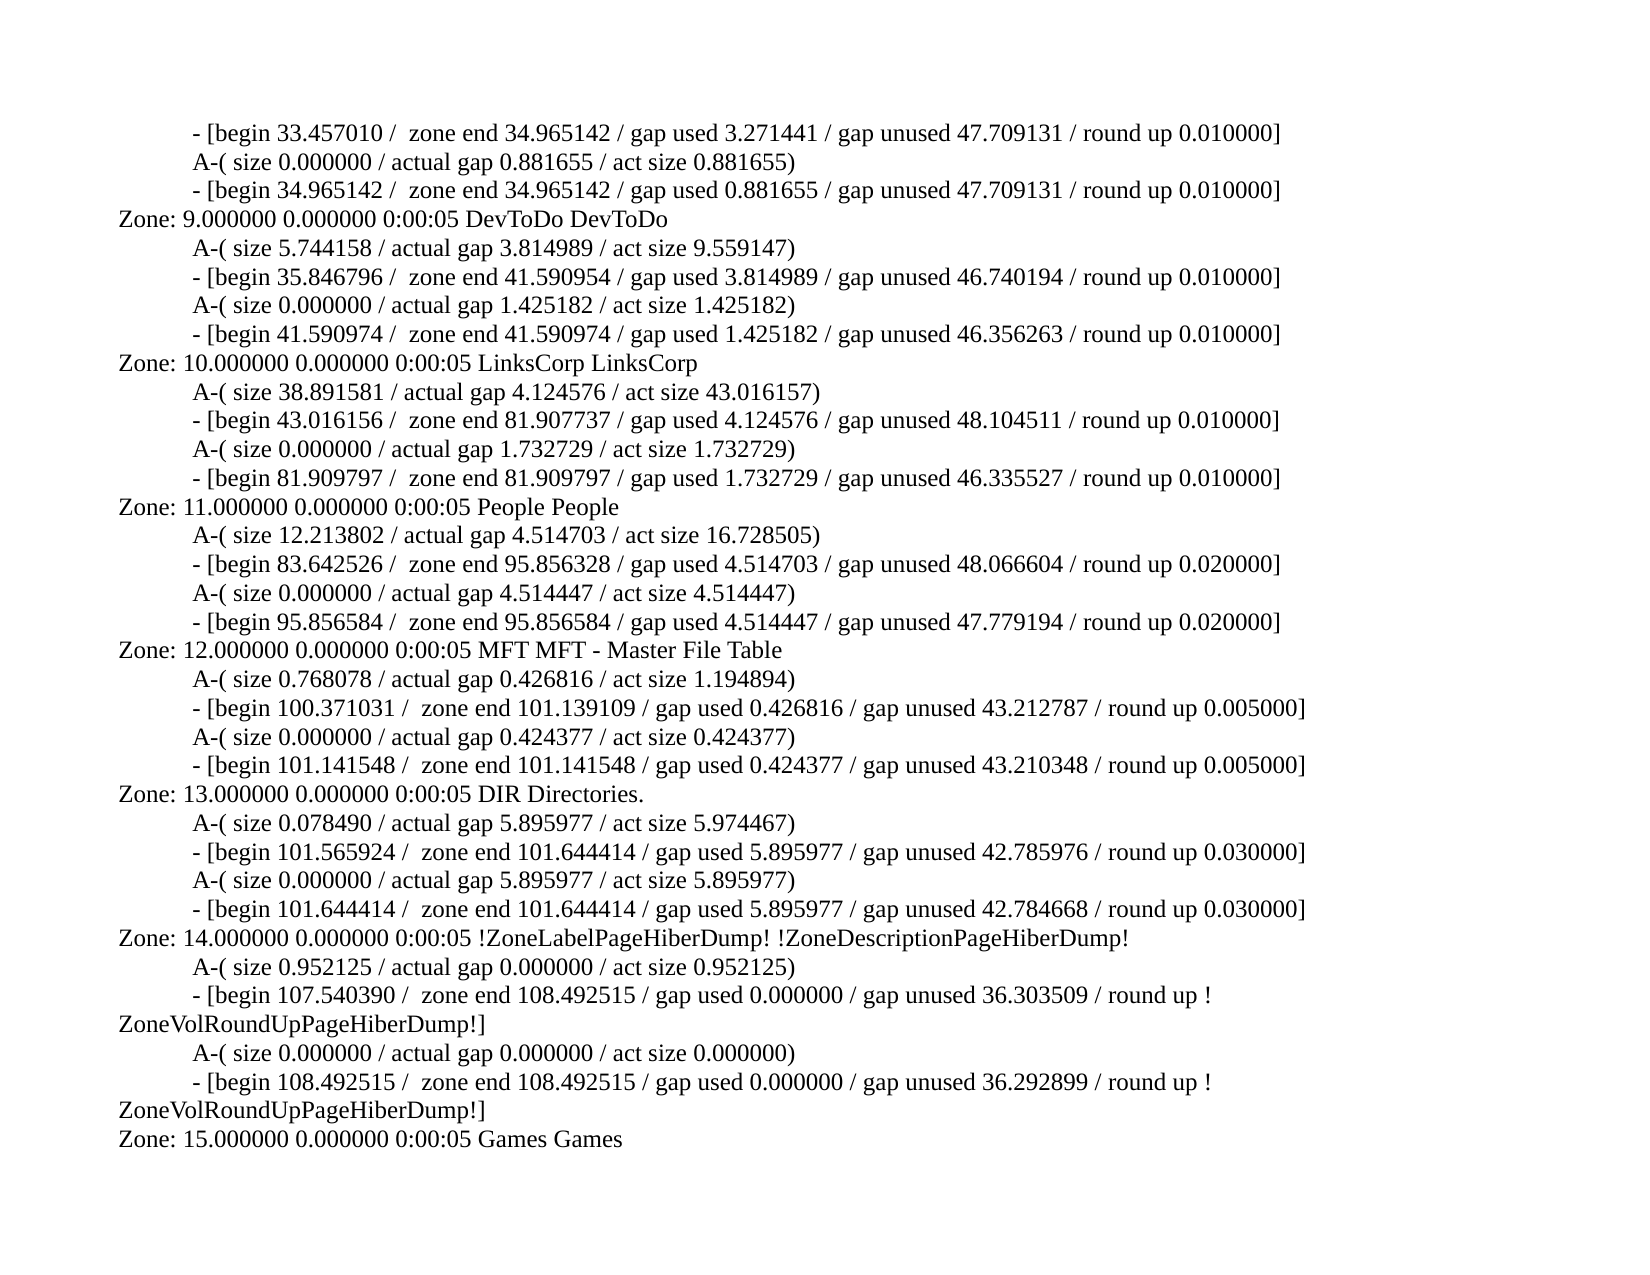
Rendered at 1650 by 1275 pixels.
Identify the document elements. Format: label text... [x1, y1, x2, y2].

text A-( size 0.768078 / actual gap 0.426816 / act size 1.194894) [118, 664, 1532, 693]
text - [begin 83.642526 / zone end 95.856328 / gap used 4.514703 / gap unused 48.066604 / round up 0.020000] [118, 549, 1532, 578]
text - [begin 34.965142 / zone end 34.965142 / gap used 0.881655 / gap unused 47.709131 / round up 0.010000] [118, 176, 1532, 204]
text A-( size 12.213802 / actual gap 4.514703 / act size 16.728505) [118, 521, 1532, 549]
text - [begin 41.590974 / zone end 41.590974 / gap used 1.425182 / gap unused 46.356263 / round up 0.010000] [118, 319, 1532, 348]
text A-( size 0.000000 / actual gap 1.425182 / act size 1.425182) [118, 291, 1532, 319]
text A-( size 0.000000 / actual gap 0.424377 / act size 0.424377) [118, 722, 1532, 751]
text A-( size 0.000000 / actual gap 1.732729 / act size 1.732729) [118, 434, 1532, 463]
text A-( size 0.000000 / actual gap 5.895977 / act size 5.895977) [118, 866, 1532, 894]
text A-( size 0.952125 / actual gap 0.000000 / act size 0.952125) [118, 952, 1532, 981]
text - [begin 107.540390 / zone end 108.492515 / gap used 0.000000 / gap unused 36.303509 / round up !ZoneVolRoundUpPageHiberDump!] [118, 981, 1532, 1038]
text A-( size 0.000000 / actual gap 0.881655 / act size 0.881655) [118, 147, 1532, 176]
text - [begin 101.565924 / zone end 101.644414 / gap used 5.895977 / gap unused 42.785976 / round up 0.030000] [118, 837, 1532, 866]
text - [begin 35.846796 / zone end 41.590954 / gap used 3.814989 / gap unused 46.740194 / round up 0.010000] [118, 262, 1532, 291]
text A-( size 0.000000 / actual gap 0.000000 / act size 0.000000) [118, 1038, 1532, 1067]
text A-( size 0.078490 / actual gap 5.895977 / act size 5.974467) [118, 808, 1532, 837]
text - [begin 81.909797 / zone end 81.909797 / gap used 1.732729 / gap unused 46.335527 / round up 0.010000] [118, 463, 1532, 492]
text - [begin 95.856584 / zone end 95.856584 / gap used 4.514447 / gap unused 47.779194 / round up 0.020000] [118, 607, 1532, 636]
text - [begin 33.457010 / zone end 34.965142 / gap used 3.271441 / gap unused 47.709131 / round up 0.010000] [118, 118, 1532, 147]
text A-( size 38.891581 / actual gap 4.124576 / act size 43.016157) [118, 377, 1532, 406]
text - [begin 108.492515 / zone end 108.492515 / gap used 0.000000 / gap unused 36.292899 / round up !ZoneVolRoundUpPageHiberDump!] [118, 1067, 1532, 1124]
text Zone: 10.000000 0.000000 0:00:05 LinksCorp LinksCorp [118, 348, 1532, 377]
text A-( size 0.000000 / actual gap 4.514447 / act size 4.514447) [118, 578, 1532, 607]
text - [begin 43.016156 / zone end 81.907737 / gap used 4.124576 / gap unused 48.104511 / round up 0.010000] [118, 406, 1532, 434]
text - [begin 100.371031 / zone end 101.139109 / gap used 0.426816 / gap unused 43.212787 / round up 0.005000] [118, 693, 1532, 722]
text Zone: 15.000000 0.000000 0:00:05 Games Games [118, 1124, 1532, 1153]
text - [begin 101.644414 / zone end 101.644414 / gap used 5.895977 / gap unused 42.784668 / round up 0.030000] [118, 894, 1532, 923]
text Zone: 14.000000 0.000000 0:00:05 !ZoneLabelPageHiberDump! !ZoneDescriptionPageHiberDump! [118, 923, 1532, 952]
text Zone: 13.000000 0.000000 0:00:05 DIR Directories. [118, 779, 1532, 808]
text Zone: 12.000000 0.000000 0:00:05 MFT MFT - Master File Table [118, 636, 1532, 664]
text - [begin 101.141548 / zone end 101.141548 / gap used 0.424377 / gap unused 43.210348 / round up 0.005000] [118, 751, 1532, 779]
text Zone: 11.000000 0.000000 0:00:05 People People [118, 492, 1532, 521]
text A-( size 5.744158 / actual gap 3.814989 / act size 9.559147) [118, 233, 1532, 262]
text Zone: 9.000000 0.000000 0:00:05 DevToDo DevToDo [118, 204, 1532, 233]
